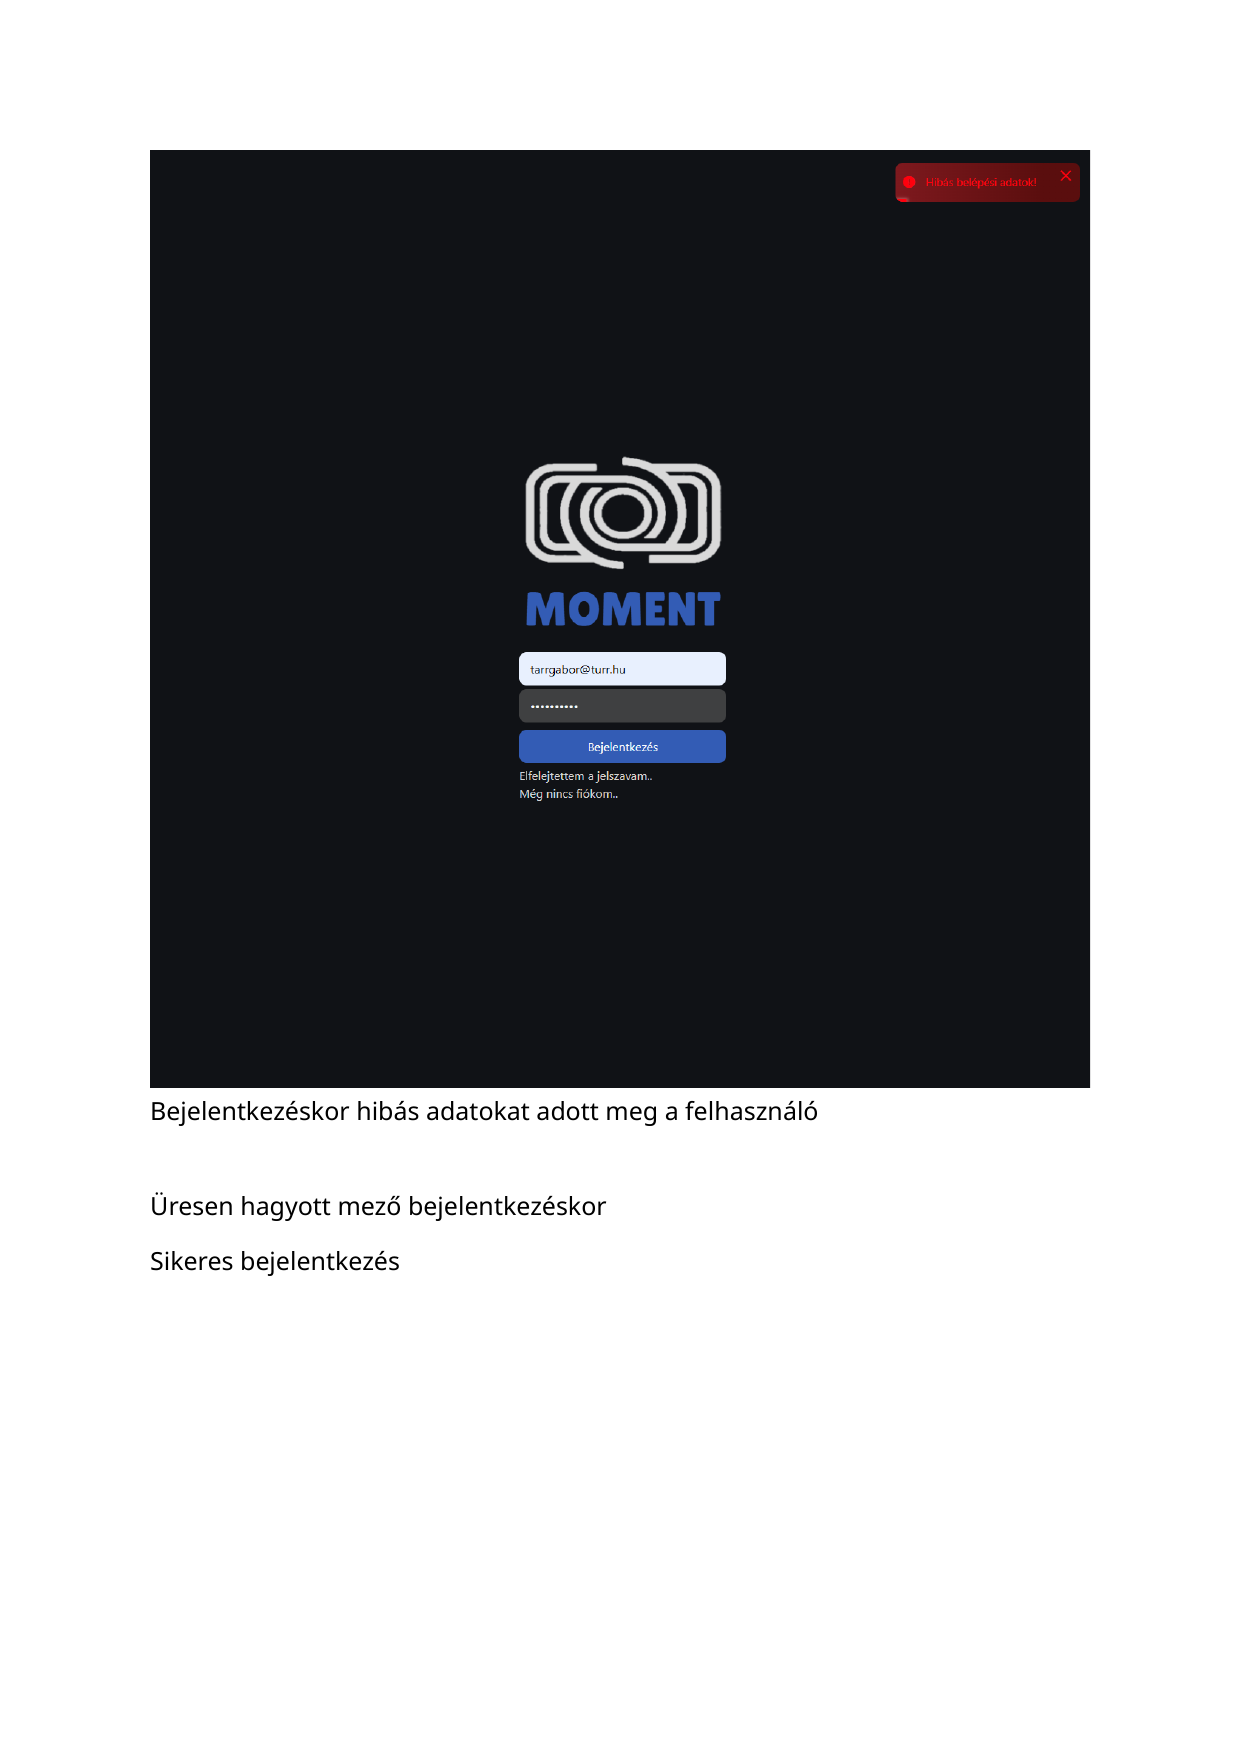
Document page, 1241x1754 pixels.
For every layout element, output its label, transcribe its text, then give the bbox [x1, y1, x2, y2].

text Üresen hagyott mező bejelentkezéskor [150, 1149, 1090, 1222]
text Bejelentkezéskor hibás adatokat adott meg a felhasználó [150, 1088, 1090, 1127]
text Sikeres bejelentkezés [150, 1244, 1090, 1278]
